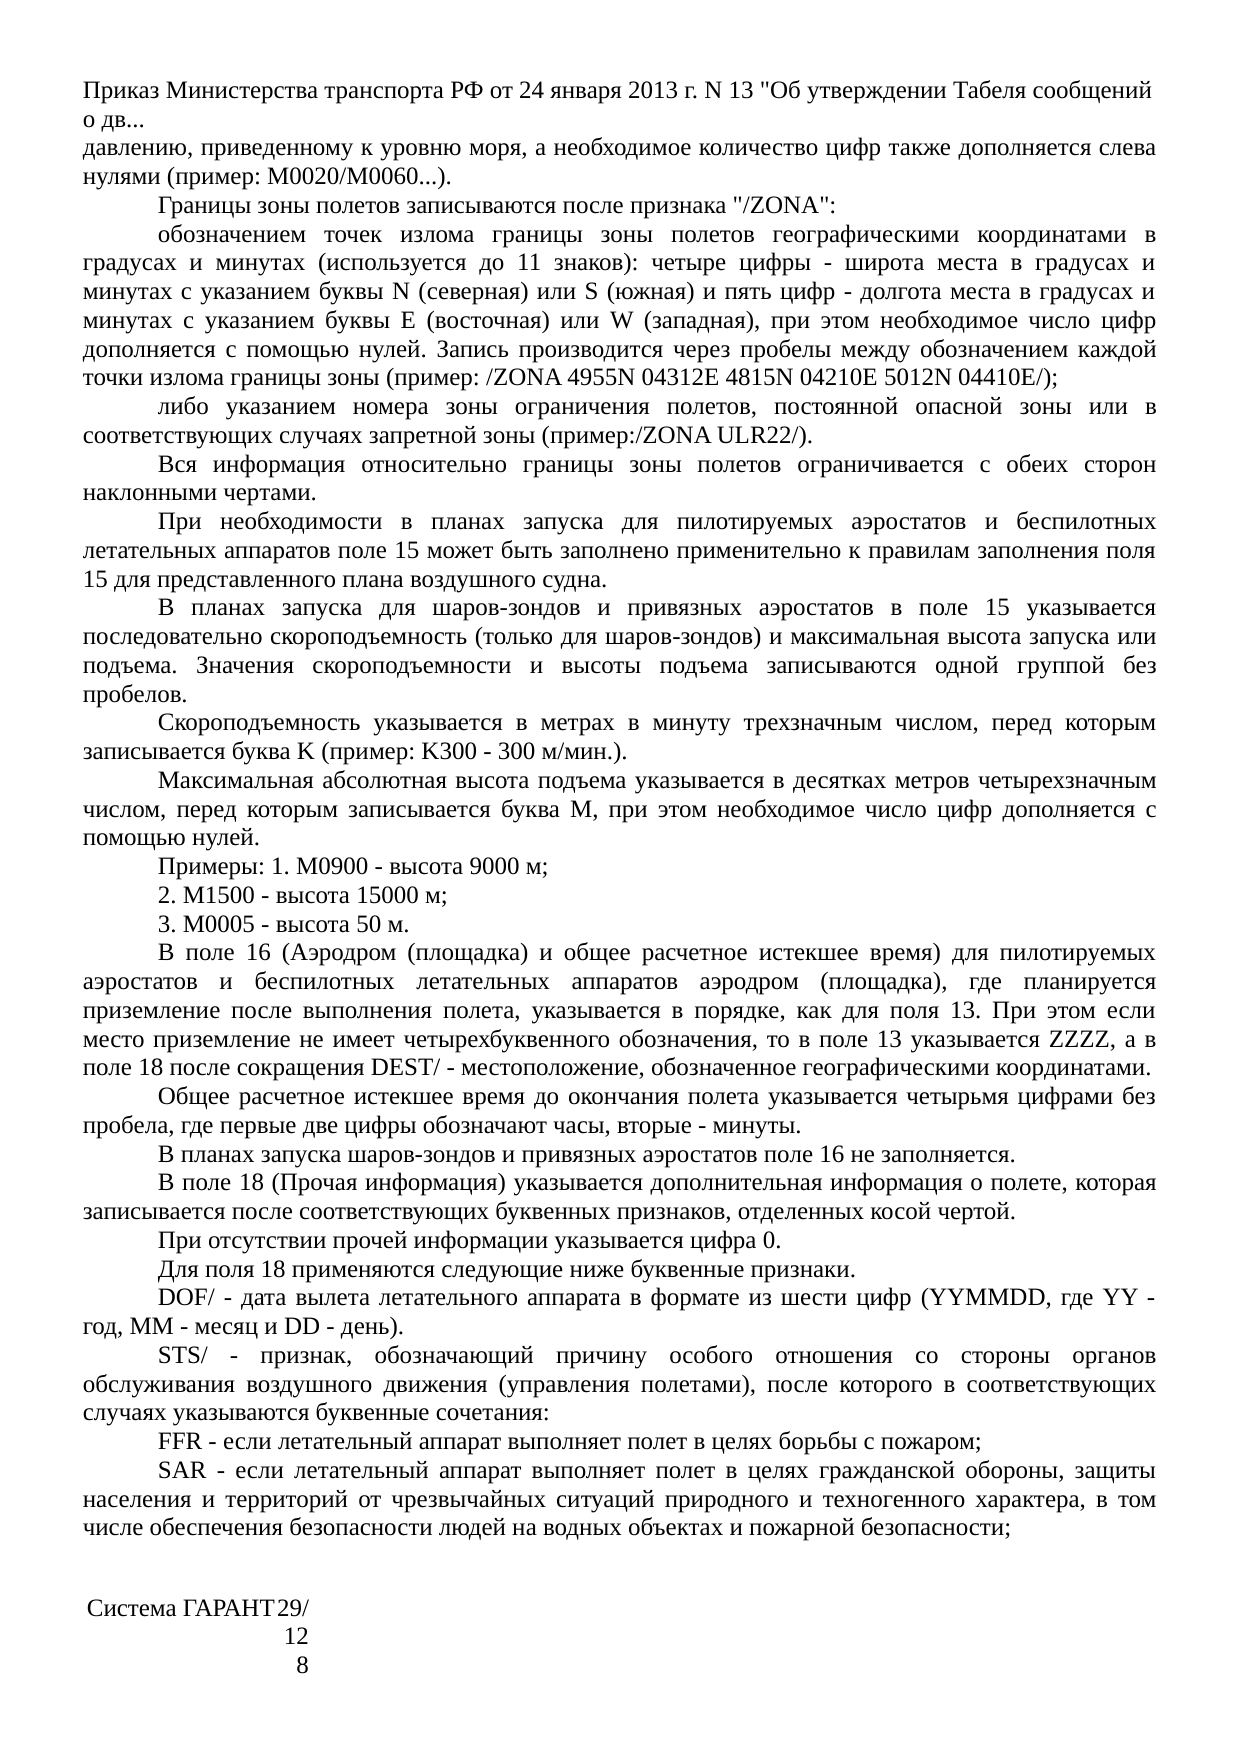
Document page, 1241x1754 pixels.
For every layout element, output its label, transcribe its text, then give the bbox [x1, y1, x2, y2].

text Примеры: 1. M0900 - высота 9000 м; [83, 851, 1157, 880]
text В поле 18 (Прочая информация) указывается дополнительная информация о полете, которая записывается после соответствующих буквенных признаков, отделенных косой чертой. [83, 1167, 1157, 1225]
text STS/ - признак, обозначающий причину особого отношения со стороны органов обслуживания воздушного движения (управления полетами), после которого в соответствующих случаях указываются буквенные сочетания: [83, 1340, 1157, 1426]
text При отсутствии прочей информации указывается цифра 0. [83, 1225, 1157, 1254]
text Вся информация относительно границы зоны полетов ограничивается с обеих сторон наклонными чертами. [83, 449, 1157, 506]
text обозначением точек излома границы зоны полетов географическими координатами в градусах и минутах (используется до 11 знаков): четыре цифры - широта места в градусах и минутах с указанием буквы N (северная) или S (южная) и пять цифр - долгота места в градусах и минутах с указанием буквы E (восточная) или W (западная), при этом необходимое число цифр дополняется с помощью нулей. Запись производится через пробелы между обозначением каждой точки излома границы зоны (пример: /ZONA 4955N 04312E 4815N 04210E 5012N 04410E/); [83, 219, 1157, 391]
text В поле 16 (Аэродром (площадка) и общее расчетное истекшее время) для пилотируемых аэростатов и беспилотных летательных аппаратов аэродром (площадка), где планируется приземление после выполнения полета, указывается в порядке, как для поля 13. При этом если место приземление не имеет четырехбуквенного обозначения, то в поле 13 указывается ZZZZ, а в поле 18 после сокращения DEST/ - местоположение, обозначенное географическими координатами. [83, 937, 1157, 1081]
text При необходимости в планах запуска для пилотируемых аэростатов и беспилотных летательных аппаратов поле 15 может быть заполнено применительно к правилам заполнения поля 15 для представленного плана воздушного судна. [83, 506, 1157, 592]
text 3. M0005 - высота 50 м. [83, 909, 1157, 937]
text Для поля 18 применяются следующие ниже буквенные признаки. [83, 1254, 1157, 1282]
text либо указанием номера зоны ограничения полетов, постоянной опасной зоны или в соответствующих случаях запретной зоны (пример:/ZONA ULR22/). [83, 391, 1157, 449]
text Максимальная абсолютная высота подъема указывается в десятках метров четырехзначным числом, перед которым записывается буква M, при этом необходимое число цифр дополняется с помощью нулей. [83, 765, 1157, 851]
text Скороподъемность указывается в метрах в минуту трехзначным числом, перед которым записывается буква K (пример: K300 - 300 м/мин.). [83, 707, 1157, 765]
text давлению, приведенному к уровню моря, а необходимое количество цифр также дополняется слева нулями (пример: M0020/M0060...). [83, 132, 1157, 190]
text Границы зоны полетов записываются после признака "/ZONA": [83, 190, 1157, 219]
text FFR - если летательный аппарат выполняет полет в целях борьбы с пожаром; [83, 1426, 1157, 1455]
text SAR - если летательный аппарат выполняет полет в целях гражданской обороны, защиты населения и территорий от чрезвычайных ситуаций природного и техногенного характера, в том числе обеспечения безопасности людей на водных объектах и пожарной безопасности; [83, 1455, 1157, 1541]
text Общее расчетное истекшее время до окончания полета указывается четырьмя цифрами без пробела, где первые две цифры обозначают часы, вторые - минуты. [83, 1081, 1157, 1139]
text 2. M1500 - высота 15000 м; [83, 880, 1157, 909]
text DOF/ - дата вылета летательного аппарата в формате из шести цифр (YYMMDD, где YY - год, MM - месяц и DD - день). [83, 1282, 1157, 1340]
text В планах запуска шаров-зондов и привязных аэростатов поле 16 не заполняется. [83, 1139, 1157, 1167]
text В планах запуска для шаров-зондов и привязных аэростатов в поле 15 указывается последовательно скороподъемность (только для шаров-зондов) и максимальная высота запуска или подъема. Значения скороподъемности и высоты подъема записываются одной группой без пробелов. [83, 592, 1157, 707]
